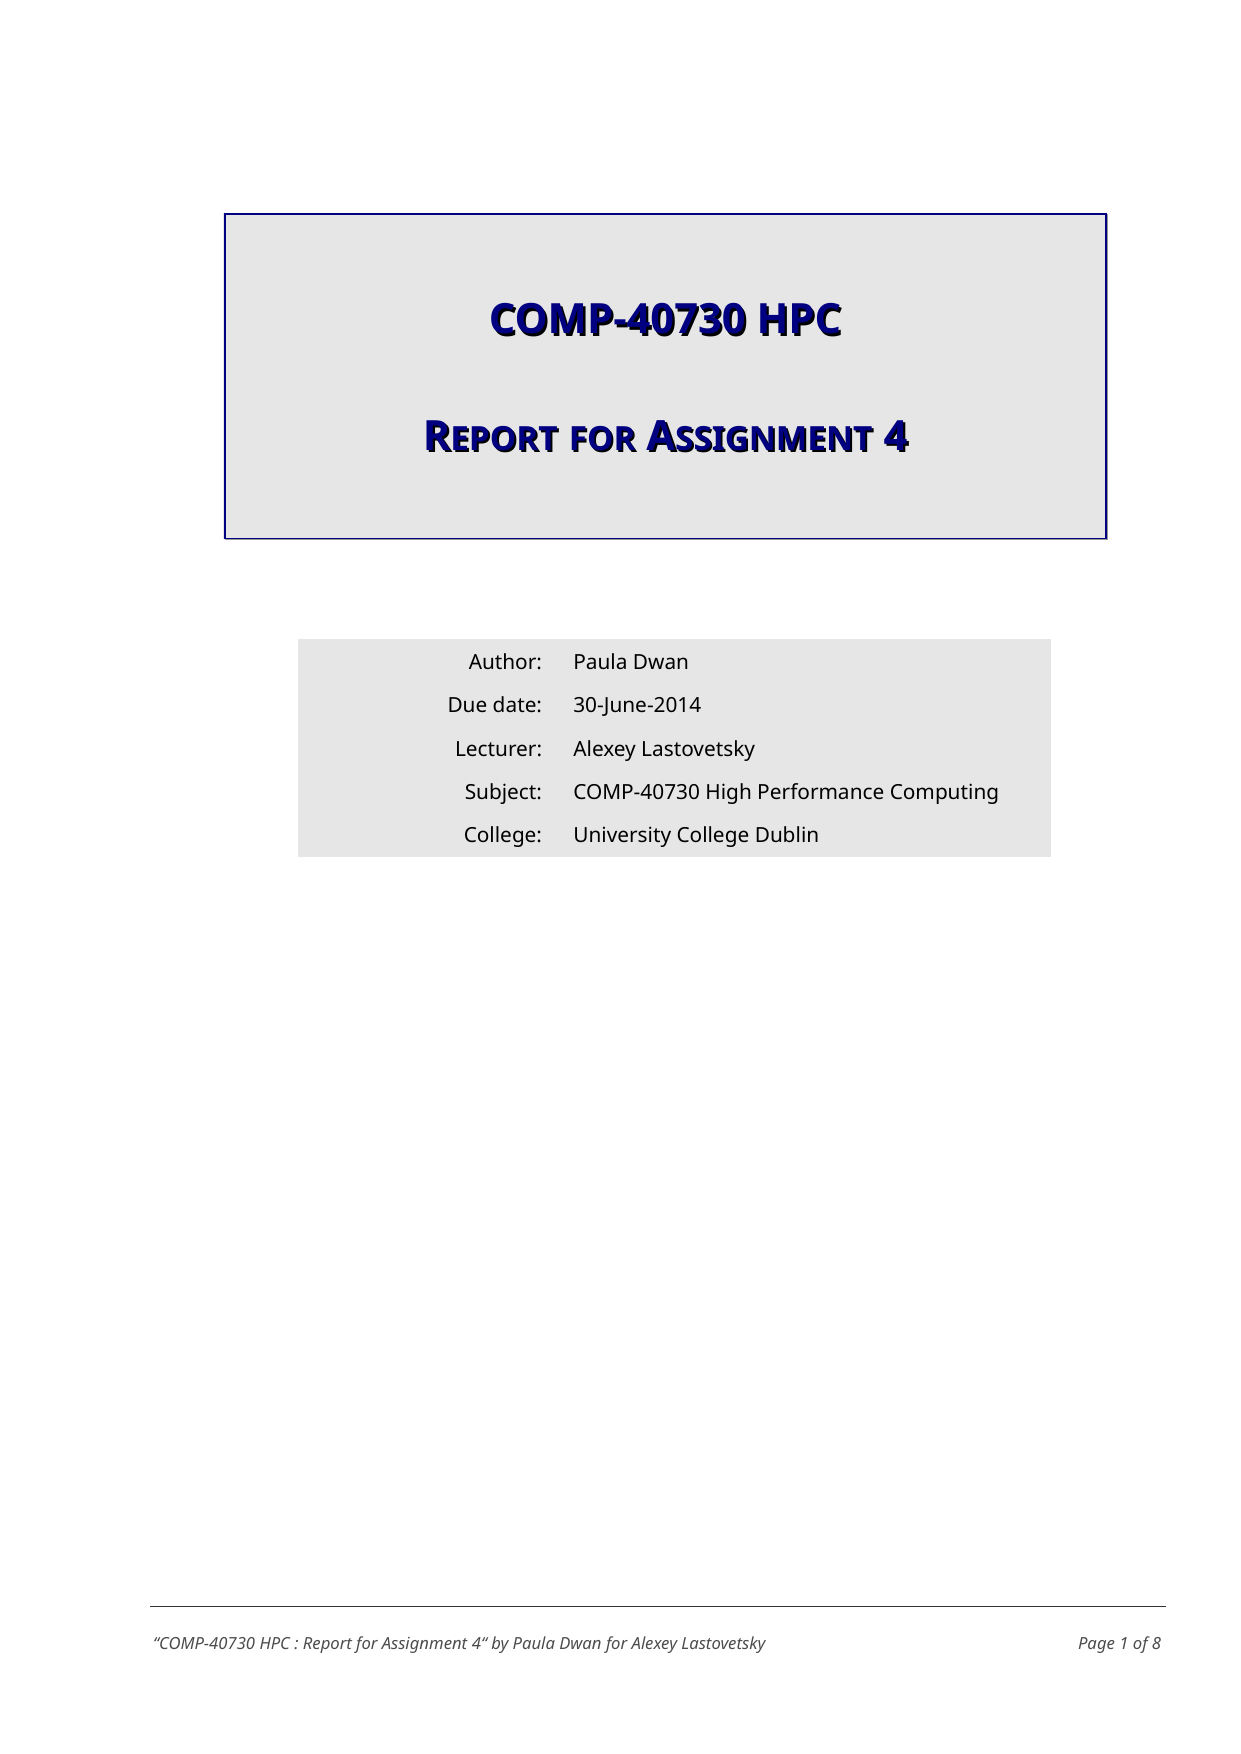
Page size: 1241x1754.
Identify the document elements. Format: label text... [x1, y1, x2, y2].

table_cell College: [298, 813, 542, 857]
table_cell Lecturer: [298, 726, 542, 770]
table_cell University College Dublin [542, 813, 1051, 857]
table_cell Alexey Lastovetsky [542, 726, 1051, 770]
table_header Author: [298, 639, 542, 683]
table_cell Due date: [298, 683, 542, 726]
table_cell COMP-40730 High Performance Computing [542, 770, 1051, 813]
table_header Paula Dwan [542, 639, 1051, 683]
title COMP-40730 HPC [226, 215, 1105, 330]
table_cell 30-June-2014 [542, 683, 1051, 726]
title Report for Assignment 4 [226, 330, 1105, 538]
table_cell Subject: [298, 770, 542, 813]
